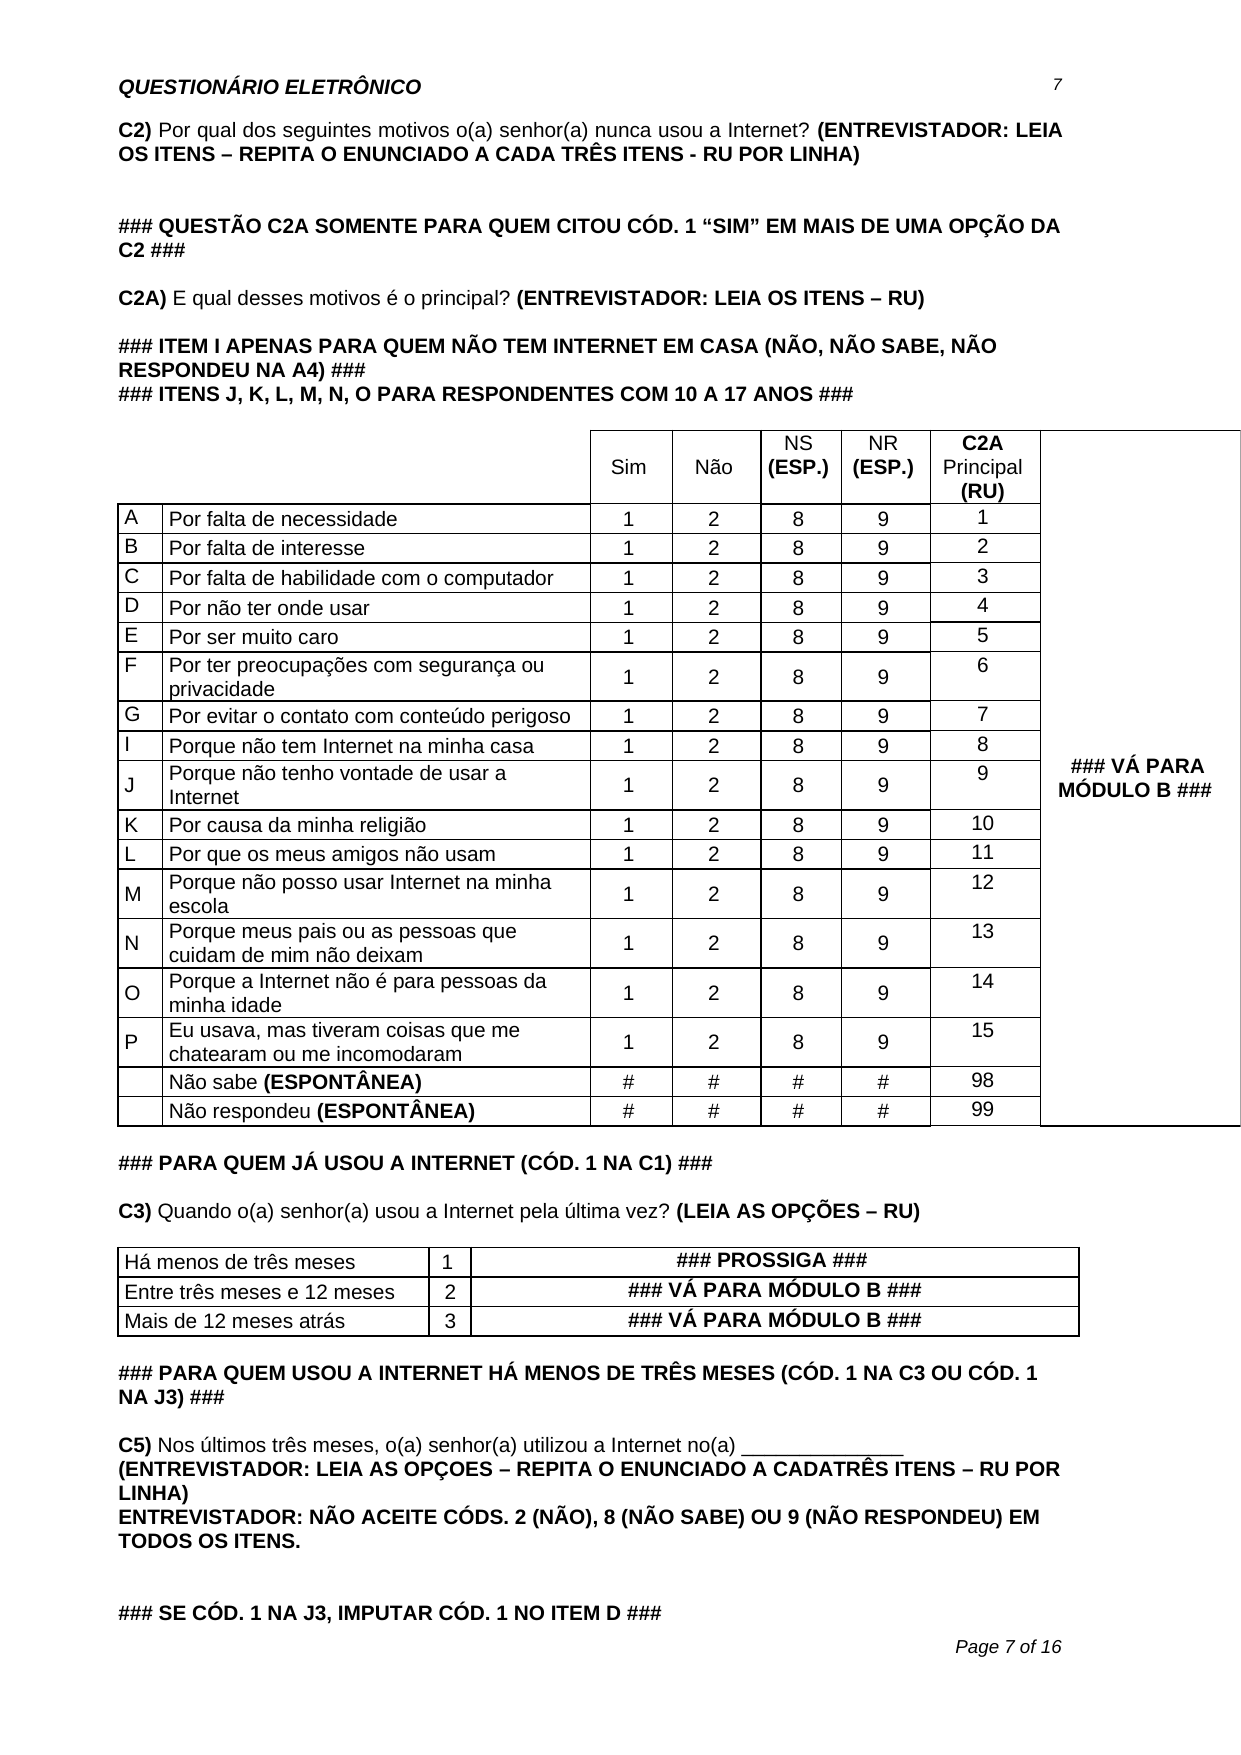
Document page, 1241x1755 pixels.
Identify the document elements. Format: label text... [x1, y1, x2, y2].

table_cell 1 [591, 564, 672, 592]
table_cell 9 [842, 702, 930, 730]
table_header ### VÁ PARA MÓDULO B ### [1041, 431, 1240, 1125]
table_cell Por causa da minha religião [163, 811, 590, 839]
table_cell 10 [931, 810, 1040, 839]
table_cell A [119, 505, 162, 533]
table_cell 9 [931, 761, 1040, 809]
table_cell 1 [591, 504, 672, 533]
table_cell 2 [931, 534, 1040, 562]
table_cell 9 [842, 761, 930, 809]
table_cell 8 [762, 564, 841, 592]
table_cell 8 [762, 593, 841, 621]
table_cell Porque a Internet não é para pessoas da minha idade [163, 969, 590, 1017]
table_cell 7 [931, 701, 1040, 730]
table_cell 8 [762, 870, 841, 918]
table_cell # [591, 1097, 672, 1125]
table_header Há menos de três meses [119, 1248, 428, 1276]
text ### PARA QUEM USOU A INTERNET HÁ MENOS DE TRÊS MESES (CÓD. 1 NA C3 OU CÓD. 1 NA J3) ### [118, 1361, 1063, 1409]
table_cell 14 [931, 968, 1040, 1017]
text ### PARA QUEM JÁ USOU A INTERNET (CÓD. 1 NA C1) ### [118, 1151, 1063, 1175]
table_cell Por falta de interesse [163, 534, 590, 562]
text C2) Por qual dos seguintes motivos o(a) senhor(a) nunca usou a Internet? (ENTREVISTADOR: LEIA OS ITENS – REPITA O ENUNCIADO A CADA TRÊS ITENS - RU POR LINHA) [118, 118, 1063, 166]
table_cell 1 [591, 761, 672, 809]
table_cell Por ser muito caro [163, 623, 590, 651]
table_cell 9 [842, 653, 930, 700]
table_cell 8 [762, 505, 841, 533]
table_cell Por falta de necessidade [163, 505, 590, 533]
table_cell Por que os meus amigos não usam [163, 840, 590, 868]
table_cell 2 [673, 969, 760, 1017]
table_cell 2 [673, 732, 760, 759]
table_cell Porque não tem Internet na minha casa [163, 732, 590, 759]
table_cell I [119, 732, 162, 759]
table_cell L [119, 840, 162, 868]
table_cell 2 [673, 534, 760, 562]
table_cell 2 [673, 919, 760, 967]
table_cell 2 [673, 623, 760, 651]
table_cell 8 [762, 840, 841, 868]
table_cell 1 [591, 653, 672, 700]
table_cell 1 [591, 870, 672, 918]
text C5) Nos últimos três meses, o(a) senhor(a) utilizou a Internet no(a) ______________ (ENTREVISTADOR: LEIA AS OPÇOES – REPITA O ENUNCIADO A CADATRÊS ITENS – RU POR LINHA) [118, 1433, 1063, 1505]
table_cell 1 [591, 702, 672, 730]
table_cell 9 [842, 811, 930, 839]
table_cell 1 [931, 504, 1040, 533]
table_cell 1 [591, 969, 672, 1017]
table_cell Por falta de habilidade com o computador [163, 564, 590, 592]
table_cell 8 [762, 702, 841, 730]
table_cell 8 [762, 732, 841, 759]
table_cell G [119, 702, 162, 730]
table_cell # [842, 1068, 930, 1096]
table_cell 1 [591, 593, 672, 621]
table_cell 2 [673, 653, 760, 700]
table_cell 9 [842, 534, 930, 562]
table_cell Porque meus pais ou as pessoas que cuidam de mim não deixam [163, 919, 590, 967]
table_cell 1 [591, 811, 672, 839]
table_cell Eu usava, mas tiveram coisas que me chatearam ou me incomodaram [163, 1018, 590, 1066]
table_cell Não respondeu (ESPONTÂNEA) [163, 1097, 590, 1125]
table_cell 2 [673, 811, 760, 839]
table_cell 99 [931, 1097, 1040, 1125]
table_cell Porque não posso usar Internet na minha escola [163, 870, 590, 918]
table_cell 15 [931, 1018, 1040, 1066]
table_header ### PROSSIGA ### [472, 1248, 1078, 1276]
table_cell 8 [762, 761, 841, 809]
table_cell 8 [931, 731, 1040, 759]
table_cell 11 [931, 840, 1040, 868]
table_header Não [673, 431, 760, 503]
table_cell D [119, 593, 162, 621]
table_cell J [119, 761, 162, 809]
table_cell 1 [591, 732, 672, 759]
table_cell 8 [762, 969, 841, 1017]
table_cell 9 [842, 1018, 930, 1066]
table_cell 8 [762, 919, 841, 967]
text ### SE CÓD. 1 NA J3, IMPUTAR CÓD. 1 NO ITEM D ### [118, 1601, 1063, 1624]
table_cell # [673, 1097, 760, 1125]
table_cell F [119, 653, 162, 700]
text C3) Quando o(a) senhor(a) usou a Internet pela última vez? (LEIA AS OPÇÕES – RU) [118, 1199, 1063, 1223]
text ### ITEM I APENAS PARA QUEM NÃO TEM INTERNET EM CASA (NÃO, NÃO SABE, NÃO RESPONDEU NA A4) ### [118, 334, 1063, 382]
table_cell 2 [673, 1018, 760, 1066]
table_cell # [842, 1097, 930, 1125]
table_cell 98 [931, 1067, 1040, 1096]
table_cell C [119, 564, 162, 592]
table_cell [119, 1097, 162, 1125]
text ENTREVISTADOR: NÃO ACEITE CÓDS. 2 (NÃO), 8 (NÃO SABE) OU 9 (NÃO RESPONDEU) EM TODOS OS ITENS. [118, 1505, 1063, 1553]
table_cell ### VÁ PARA MÓDULO B ### [472, 1307, 1078, 1335]
table_cell 9 [842, 870, 930, 918]
table_header Sim [591, 431, 672, 503]
table_cell P [119, 1018, 162, 1066]
table_cell 5 [931, 623, 1040, 651]
table_cell M [119, 870, 162, 918]
table_cell 9 [842, 732, 930, 759]
table_cell 12 [931, 869, 1040, 918]
table_cell 8 [762, 653, 841, 700]
table_header [163, 430, 590, 503]
table_cell 1 [591, 534, 672, 562]
table_cell 6 [931, 652, 1040, 700]
table_cell [119, 1068, 162, 1096]
table_header C2A Principal (RU) [931, 431, 1040, 503]
text ### ITENS J, K, L, M, N, O PARA RESPONDENTES COM 10 A 17 ANOS ### [118, 382, 1063, 406]
table_cell 9 [842, 505, 930, 533]
table_cell Porque não tenho vontade de usar a Internet [163, 761, 590, 809]
table_cell 1 [591, 1018, 672, 1066]
table_cell B [119, 534, 162, 562]
table_cell Mais de 12 meses atrás [119, 1307, 428, 1335]
table_cell 9 [842, 840, 930, 868]
table_cell 2 [430, 1278, 470, 1306]
table_cell 8 [762, 534, 841, 562]
table_cell 9 [842, 593, 930, 621]
table_cell ### VÁ PARA MÓDULO B ### [472, 1278, 1078, 1306]
table_cell O [119, 969, 162, 1017]
table_header NR (ESP.) [842, 431, 930, 503]
table_header 1 [430, 1248, 470, 1276]
table_cell 1 [591, 840, 672, 868]
table_cell 9 [842, 623, 930, 651]
table_header [118, 430, 162, 503]
table_cell 2 [673, 870, 760, 918]
table_cell 9 [842, 919, 930, 967]
table_cell # [673, 1068, 760, 1096]
table_cell 2 [673, 564, 760, 592]
table_cell Por evitar o contato com conteúdo perigoso [163, 702, 590, 730]
table_cell Por não ter onde usar [163, 593, 590, 621]
table_cell 3 [931, 563, 1040, 592]
table_cell 3 [430, 1307, 470, 1335]
table_cell Por ter preocupações com segurança ou privacidade [163, 653, 590, 700]
table_cell 2 [673, 840, 760, 868]
table_cell 2 [673, 504, 760, 533]
table_header NS (ESP.) [762, 431, 841, 503]
table_cell 1 [591, 623, 672, 651]
table_cell N [119, 919, 162, 967]
text C2A) E qual desses motivos é o principal? (ENTREVISTADOR: LEIA OS ITENS – RU) [118, 286, 1063, 310]
table_cell # [591, 1068, 672, 1096]
table_cell 13 [931, 919, 1040, 967]
table_cell E [119, 623, 162, 651]
table_cell 8 [762, 623, 841, 651]
text ### QUESTÃO C2A SOMENTE PARA QUEM CITOU CÓD. 1 “SIM” EM MAIS DE UMA OPÇÃO DA C2 ### [118, 214, 1063, 262]
table_cell 2 [673, 593, 760, 621]
table_cell 8 [762, 1018, 841, 1066]
table_cell 2 [673, 702, 760, 730]
table_cell Não sabe (ESPONTÂNEA) [163, 1068, 590, 1096]
table_cell 9 [842, 969, 930, 1017]
table_cell 8 [762, 811, 841, 839]
table_cell # [762, 1068, 841, 1096]
table_cell K [119, 811, 162, 839]
table_cell 9 [842, 564, 930, 592]
table_cell 1 [591, 919, 672, 967]
table_cell Entre três meses e 12 meses [119, 1278, 428, 1306]
table_cell 4 [931, 593, 1040, 621]
table_cell # [762, 1097, 841, 1125]
table_cell 2 [673, 761, 760, 809]
